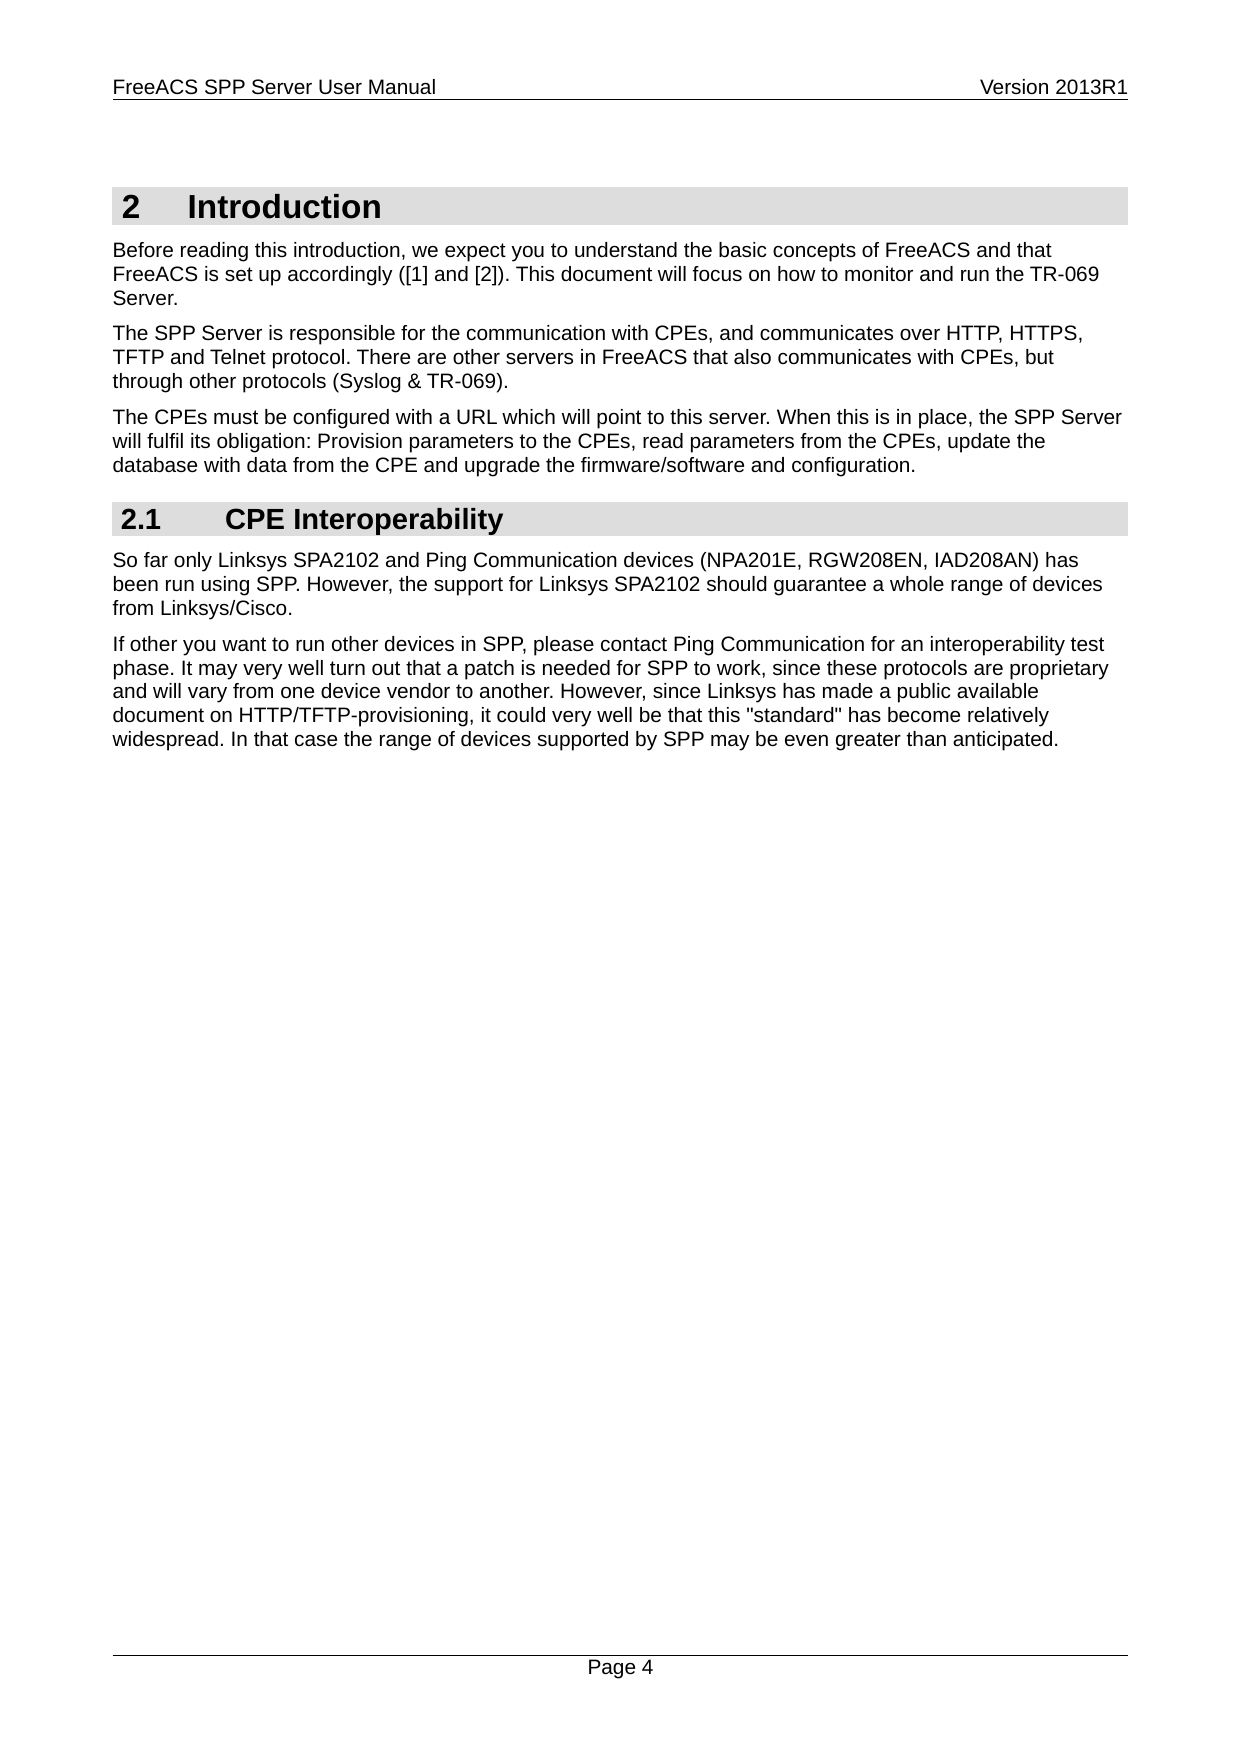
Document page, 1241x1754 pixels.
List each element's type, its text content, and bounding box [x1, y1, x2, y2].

subtitle CPE Interoperability [112, 502, 1128, 536]
subtitle Introduction [112, 187, 1128, 225]
text Before reading this introduction, we expect you to understand the basic concepts of FreeACS and that FreeACS is set up accordingly ([1] and [2]). This document will focus on how to monitor and run the TR-069 Server. [112, 237, 1128, 309]
text The CPEs must be configured with a URL which will point to this server. When this is in place, the SPP Server will fulfil its obligation: Provision parameters to the CPEs, read parameters from the CPEs, update the database with data from the CPE and upgrade the firmware/software and configuration. [112, 405, 1128, 477]
text So far only Linksys SPA2102 and Ping Communication devices (NPA201E, RGW208EN, IAD208AN) has been run using SPP. However, the support for Linksys SPA2102 should guarantee a whole range of devices from Linksys/Cisco. [112, 547, 1128, 619]
text If other you want to run other devices in SPP, please contact Ping Communication for an interoperability test phase. It may very well turn out that a patch is needed for SPP to work, since these protocols are proprietary and will vary from one device vendor to another. However, since Linksys has made a public available document on HTTP/TFTP-provisioning, it could very well be that this "standard" has become relatively widespread. In that case the range of devices supported by SPP may be even greater than anticipated. [112, 631, 1128, 751]
text The SPP Server is responsible for the communication with CPEs, and communicates over HTTP, HTTPS, TFTP and Telnet protocol. There are other servers in FreeACS that also communicates with CPEs, but through other protocols (Syslog & TR-069). [112, 321, 1128, 393]
